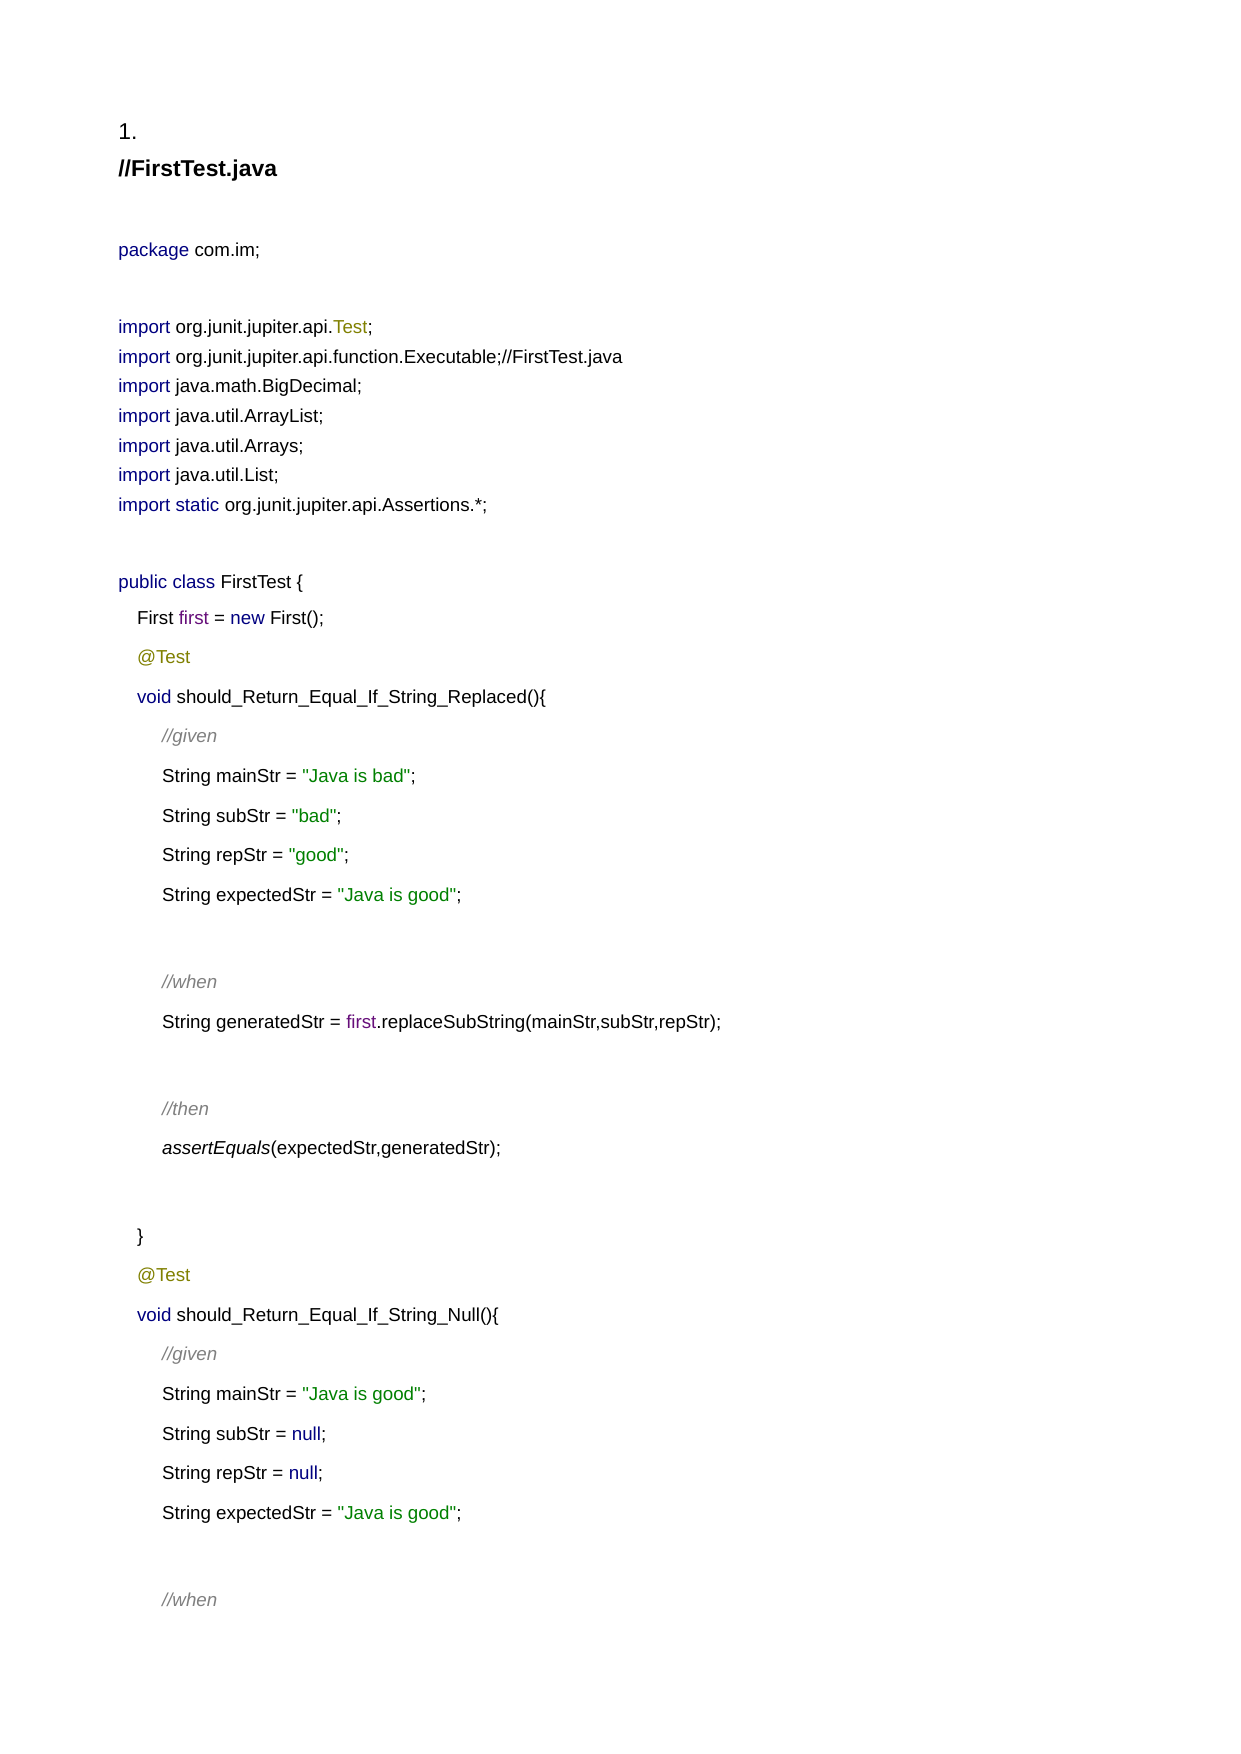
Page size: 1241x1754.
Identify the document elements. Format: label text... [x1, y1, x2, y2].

text import java.util.Arrays; [118, 434, 1122, 456]
text //given [118, 1337, 1122, 1366]
text import java.util.ArrayList; [118, 405, 1122, 426]
text import java.math.BigDecimal; [118, 375, 1122, 397]
text //when [118, 965, 1122, 994]
text String repStr = null; [118, 1456, 1122, 1485]
text import java.util.List; [118, 464, 1122, 486]
text import static org.junit.jupiter.api.Assertions.*; [118, 494, 1122, 515]
text void should_Return_Equal_If_String_Replaced(){ [118, 680, 1122, 709]
text String generatedStr = first.replaceSubString(mainStr,subStr,repStr); [118, 1005, 1122, 1033]
text //then [118, 1092, 1122, 1121]
text 1. [118, 118, 1122, 144]
text String mainStr = "Java is bad"; [118, 759, 1122, 788]
text import org.junit.jupiter.api.function.Executable;//FirstTest.java [118, 345, 1122, 367]
text String expectedStr = "Java is good"; [118, 878, 1122, 907]
text } [118, 1219, 1122, 1247]
text //when [118, 1583, 1122, 1612]
text void should_Return_Equal_If_String_Null(){ [118, 1298, 1122, 1327]
text public class FirstTest { [118, 571, 1122, 593]
text assertEquals(expectedStr,generatedStr); [118, 1131, 1122, 1160]
text String subStr = "bad"; [118, 799, 1122, 827]
text String subStr = null; [118, 1417, 1122, 1445]
text @Test [118, 1258, 1122, 1287]
text String expectedStr = "Java is good"; [118, 1496, 1122, 1524]
text First first = new First(); [118, 601, 1122, 629]
text //given [118, 719, 1122, 748]
text //FirstTest.java [118, 154, 1122, 181]
text String mainStr = "Java is good"; [118, 1377, 1122, 1406]
text @Test [118, 640, 1122, 669]
text package com.im; [118, 238, 1122, 260]
text String repStr = "good"; [118, 838, 1122, 867]
text import org.junit.jupiter.api.Test; [118, 316, 1122, 337]
